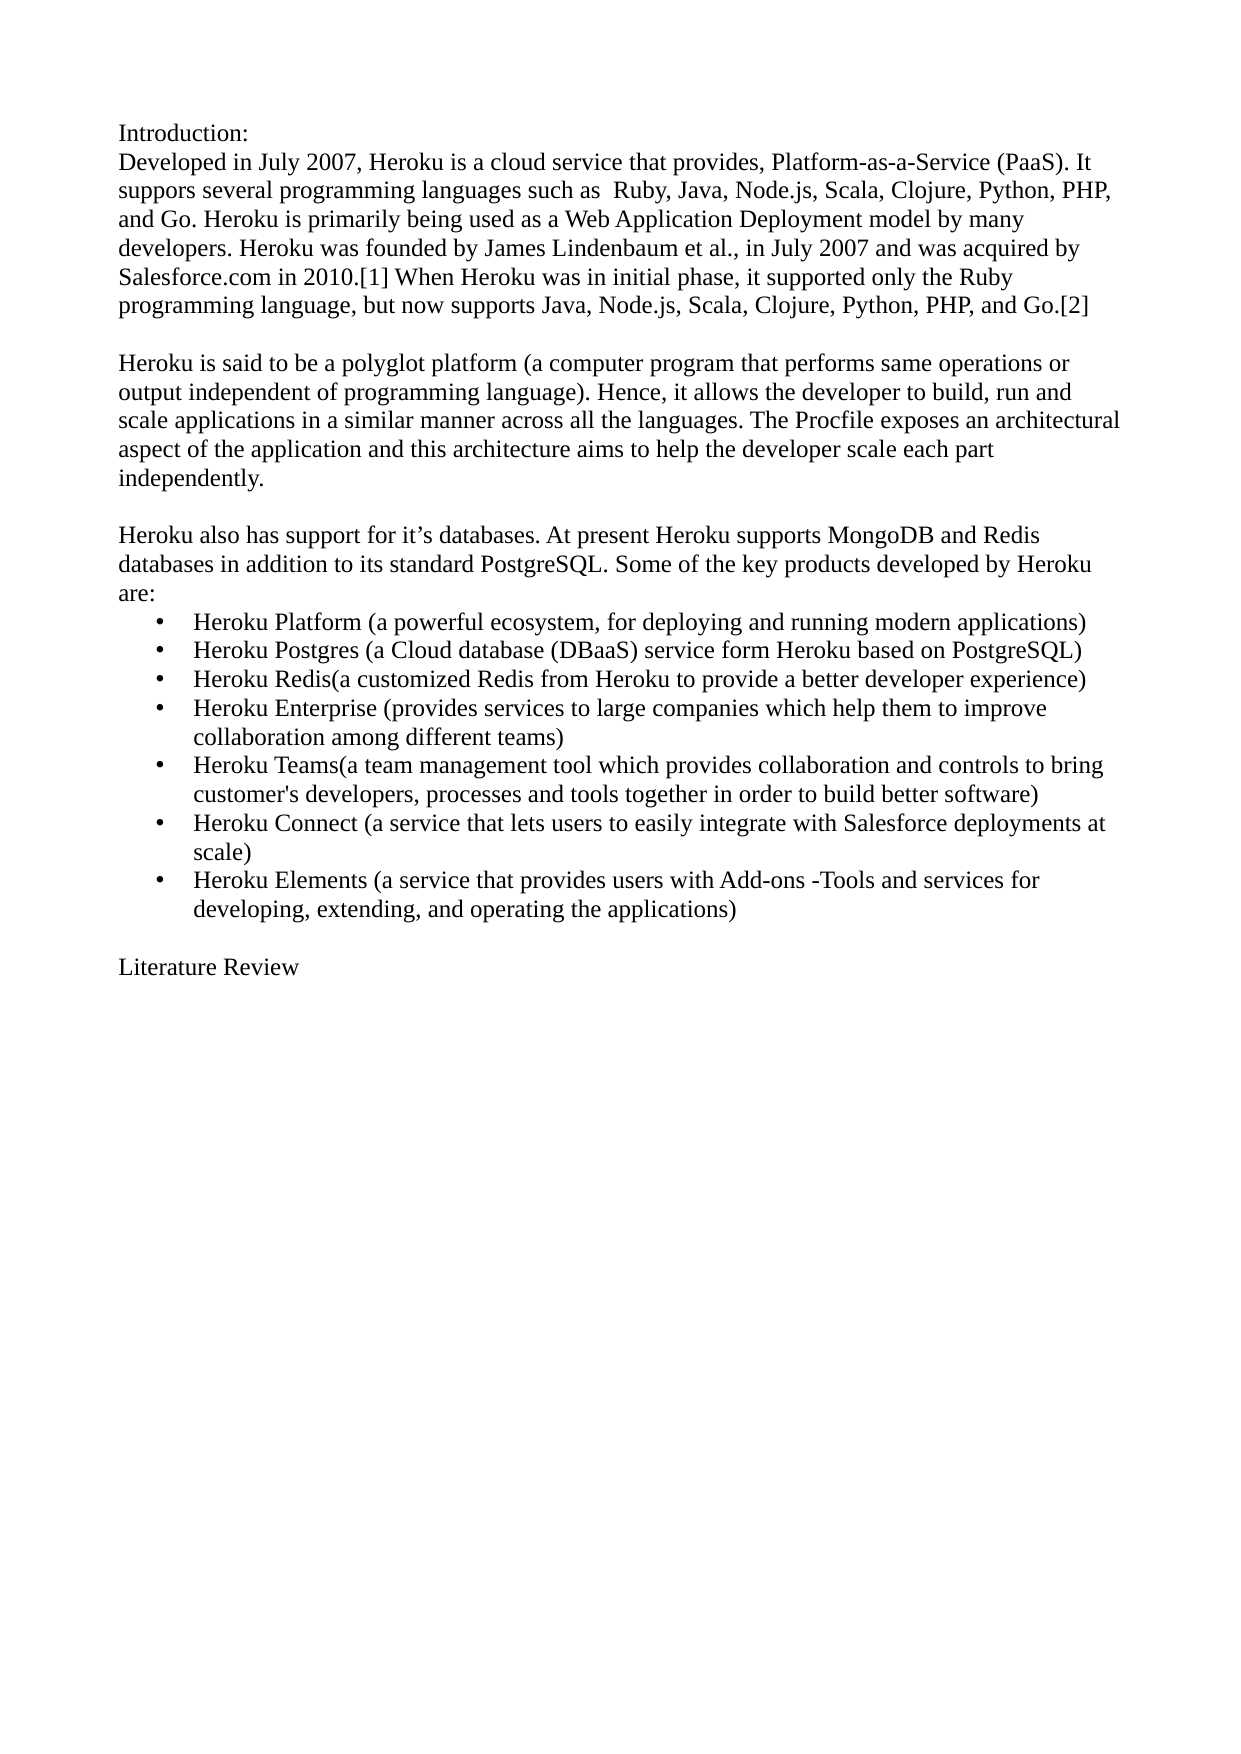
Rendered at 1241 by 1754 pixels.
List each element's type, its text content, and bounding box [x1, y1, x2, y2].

list Heroku Connect (a service that lets users to easily integrate with Salesforce deployments at scale) [156, 808, 1122, 866]
text Heroku also has support for it’s databases. At present Heroku supports MongoDB and Redis databases in addition to its standard PostgreSQL. Some of the key products developed by Heroku are: [118, 521, 1122, 607]
text Introduction: [118, 118, 1122, 147]
text Literature Review [118, 952, 1122, 981]
list Heroku Postgres (a Cloud database (DBaaS) service form Heroku based on PostgreSQL) [156, 636, 1122, 664]
text Developed in July 2007, Heroku is a cloud service that provides, Platform-as-a-Service (PaaS). It suppors several programming languages such as Ruby, Java, Node.js, Scala, Clojure, Python, PHP, and Go. Heroku is primarily being used as a Web Application Deployment model by many developers. Heroku was founded by James Lindenbaum et al., in July 2007 and was acquired by Salesforce.com in 2010.[1] When Heroku was in initial phase, it supported only the Ruby programming language, but now supports Java, Node.js, Scala, Clojure, Python, PHP, and Go.[2] [118, 147, 1122, 319]
list Heroku Teams(a team management tool which provides collaboration and controls to bring customer's developers, processes and tools together in order to build better software) [156, 751, 1122, 808]
list Heroku Elements (a service that provides users with Add-ons -Tools and services for developing, extending, and operating the applications) [156, 866, 1122, 923]
list Heroku Redis(a customized Redis from Heroku to provide a better developer experience) [156, 664, 1122, 693]
list Heroku Enterprise (provides services to large companies which help them to improve collaboration among different teams) [156, 693, 1122, 751]
list Heroku Platform (a powerful ecosystem, for deploying and running modern applications) [156, 607, 1122, 636]
text Heroku is said to be a polyglot platform (a computer program that performs same operations or output independent of programming language). Hence, it allows the developer to build, run and scale applications in a similar manner across all the languages. The Procfile exposes an architectural aspect of the application and this architecture aims to help the developer scale each part independently. [118, 348, 1122, 492]
